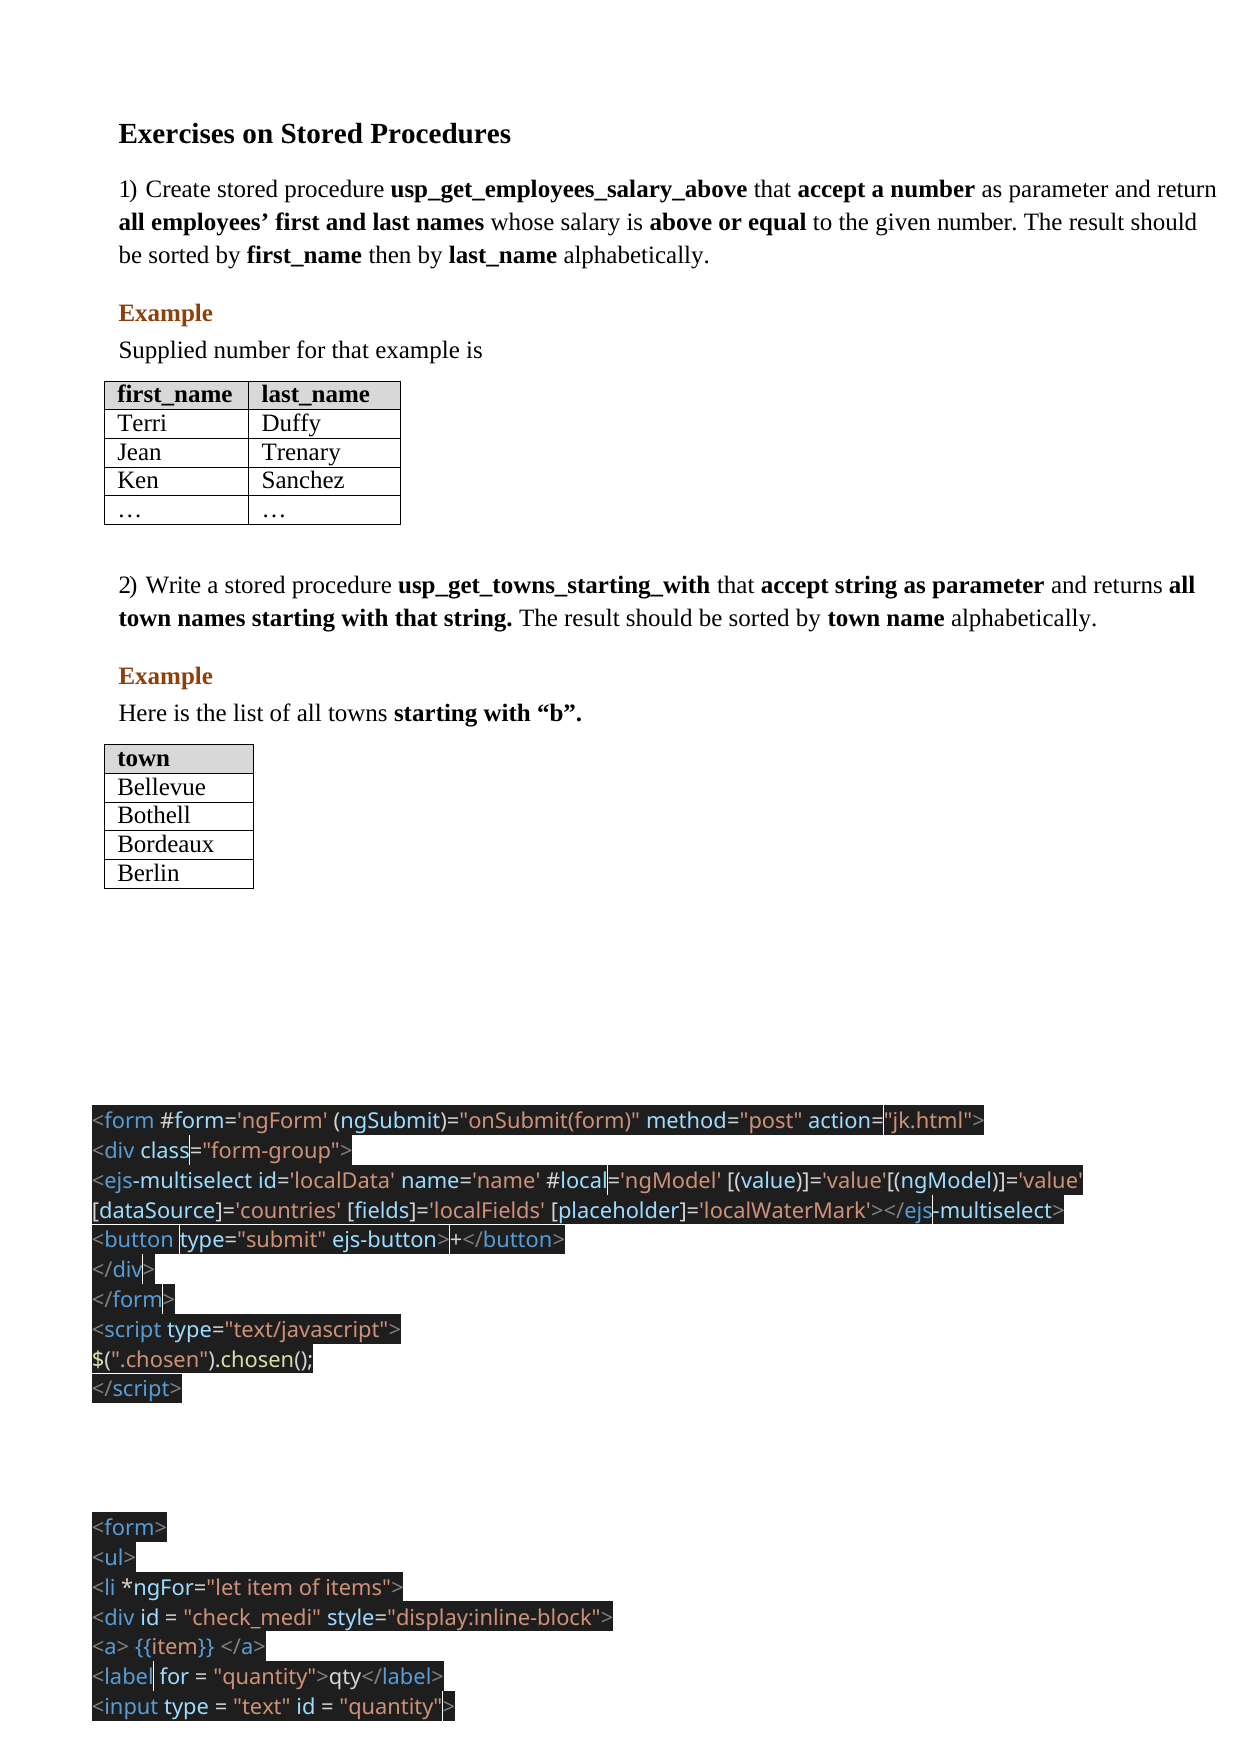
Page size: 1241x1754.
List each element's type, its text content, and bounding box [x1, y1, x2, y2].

text Supplied number for that example is [118, 335, 1240, 363]
list Write a stored procedure usp_get_towns_starting_with that accept string as parameter and returns all town names starting with that string. The result should be sorted by town name alphabetically. [118, 570, 1204, 632]
table_cell Terri [105, 410, 248, 438]
text Here is the list of all towns starting with “b”. [118, 698, 1240, 727]
text <ejs-multiselect id='localData' name='name' #local='ngModel' [(value)]='value'[(ngModel)]='value' [dataSource]='countries' [fields]='localFields' [placeholder]='localWaterMark'></ejs-multiselect> [92, 1165, 1240, 1224]
text <script type="text/javascript"> [92, 1314, 1240, 1344]
text <form #form='ngForm' (ngSubmit)="onSubmit(form)" method="post" action="jk.html"> [92, 1105, 1240, 1135]
text <ul> [92, 1542, 1240, 1572]
text <div class="form-group"> [92, 1135, 1240, 1165]
text </form> [92, 1284, 1240, 1314]
table_cell Sanchez [249, 468, 400, 495]
text $(".chosen").chosen(); [92, 1344, 1240, 1373]
text <li *ngFor="let item of items"> [92, 1572, 1240, 1601]
list Create stored procedure usp_get_employees_salary_above that accept a number as parameter and return all employees’ first and last names whose salary is above or equal to the given number. The result should be sorted by first_name then by last_name alphabetically. [118, 174, 1225, 268]
text <label for = "quantity">qty</label> [92, 1661, 1240, 1691]
table_header last_name [249, 382, 400, 409]
text </div> [92, 1254, 1240, 1284]
text <button type="submit" ejs-button>+</button> [92, 1224, 1240, 1254]
table_header first_name [105, 382, 248, 409]
text </script> [92, 1373, 1240, 1403]
table_cell Jean [105, 439, 248, 467]
table_cell Ken [105, 468, 248, 495]
table_cell … [249, 496, 400, 524]
table_header town [105, 745, 253, 773]
table_cell Duffy [249, 410, 400, 438]
table_cell Bordeaux [105, 831, 253, 859]
table_cell Bellevue [105, 774, 253, 802]
table_cell Bothell [105, 803, 253, 830]
subtitle Example [118, 298, 1240, 326]
table_cell Trenary [249, 439, 400, 467]
text <form> [92, 1512, 1240, 1542]
title Exercises on Stored Procedures [118, 116, 1240, 150]
text <a> {{item}} </a> [92, 1631, 1240, 1661]
subtitle Example [118, 661, 1240, 690]
text <input type = "text" id = "quantity"> [92, 1691, 1240, 1721]
text <div id = "check_medi" style="display:inline-block"> [92, 1601, 1240, 1631]
table_cell … [105, 496, 248, 524]
table_cell Berlin [105, 860, 253, 888]
